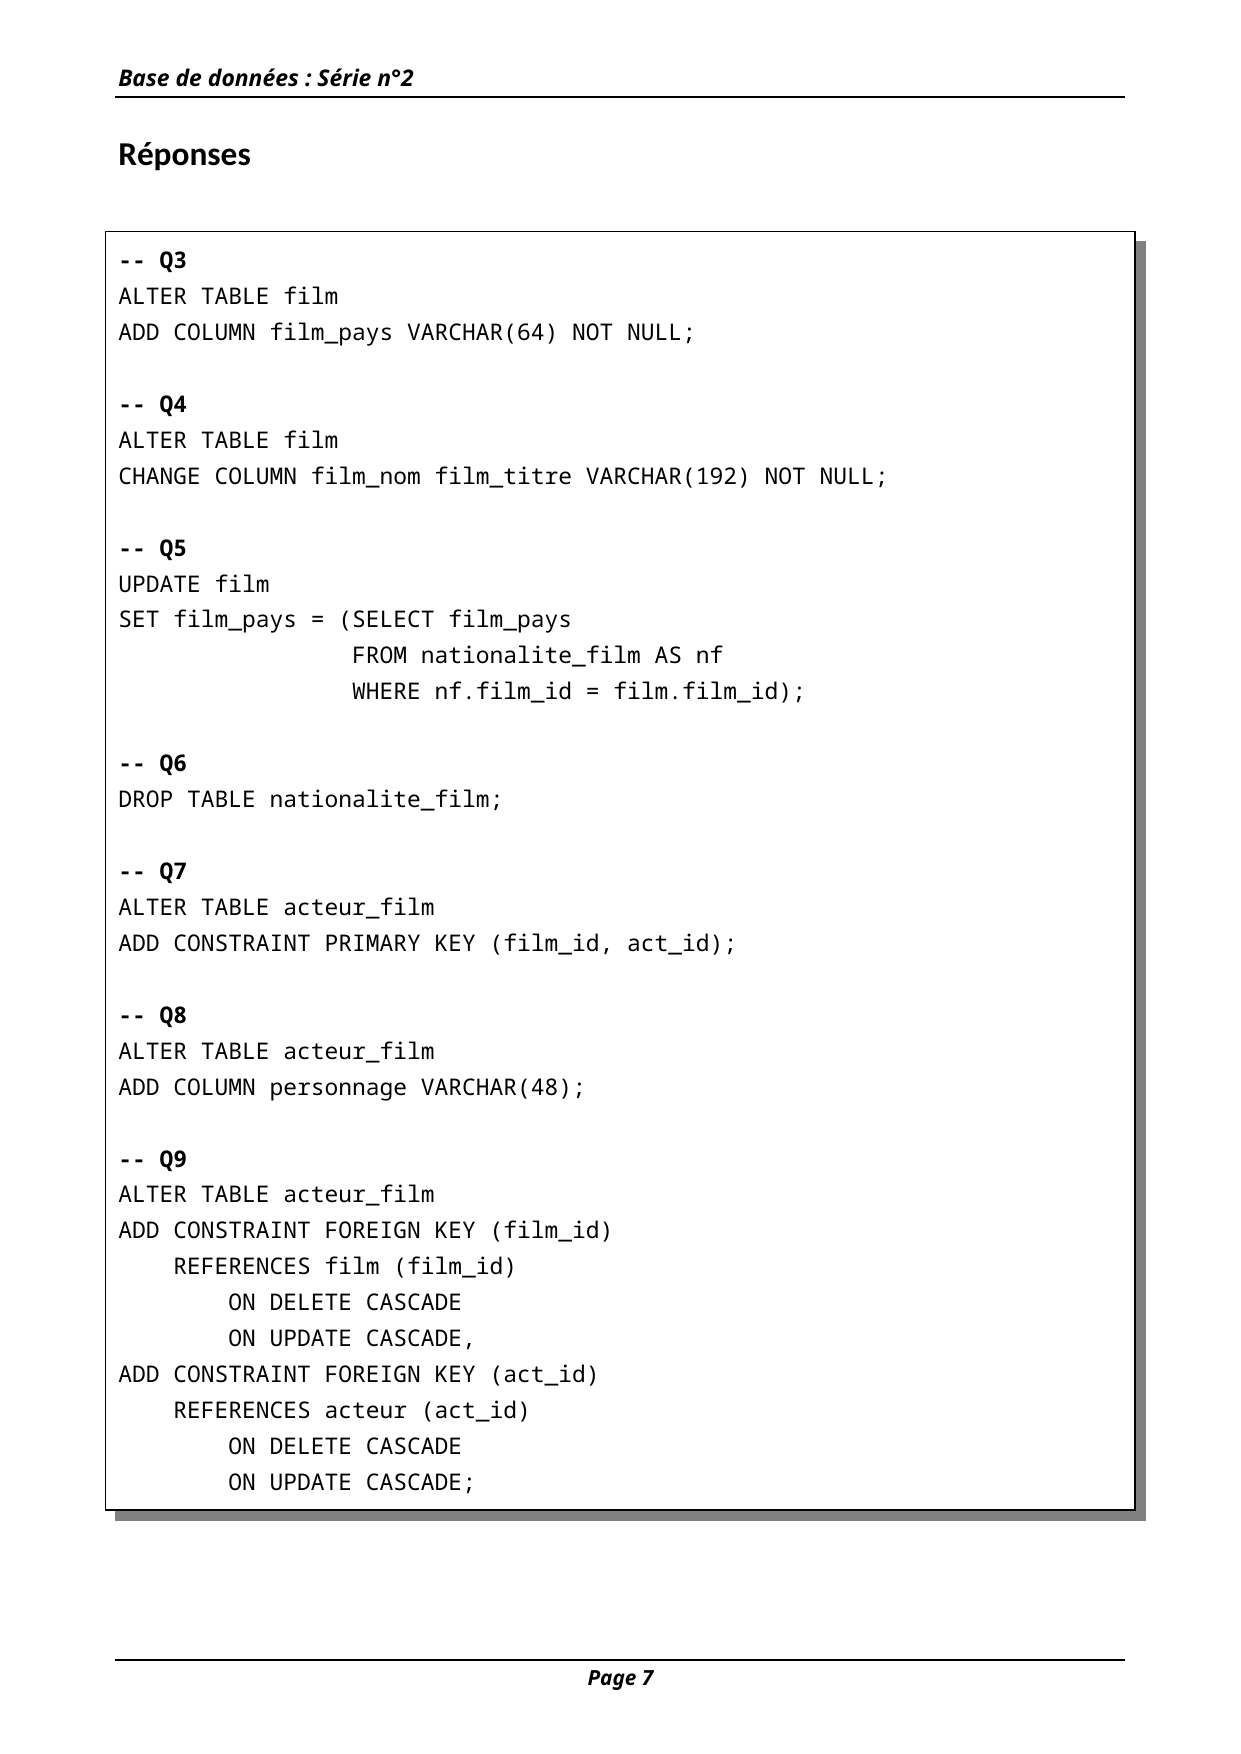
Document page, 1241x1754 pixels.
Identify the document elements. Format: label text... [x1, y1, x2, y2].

text ON DELETE CASCADE [106, 1273, 1134, 1309]
text UPDATE film [106, 554, 1134, 590]
text CHANGE COLUMN film_nom film_titre VARCHAR(192) NOT NULL; [106, 446, 1134, 491]
text ALTER TABLE film [106, 267, 1134, 303]
text WHERE nf.film_id = film.film_id); [106, 662, 1134, 707]
text -- Q9 [106, 1129, 1134, 1165]
text ADD CONSTRAINT FOREIGN KEY (film_id) [106, 1201, 1134, 1237]
text ADD CONSTRAINT PRIMARY KEY (film_id, act_id); [106, 913, 1134, 958]
text -- Q5 [106, 518, 1134, 554]
subtitle Réponses [118, 133, 1122, 174]
text ON UPDATE CASCADE, [106, 1309, 1134, 1345]
text ADD COLUMN film_pays VARCHAR(64) NOT NULL; [106, 303, 1134, 347]
text REFERENCES film (film_id) [106, 1237, 1134, 1273]
text SET film_pays = (SELECT film_pays [106, 590, 1134, 626]
text -- Q3 [106, 232, 1134, 267]
text -- Q8 [106, 985, 1134, 1021]
text -- Q4 [106, 374, 1134, 410]
text ALTER TABLE film [106, 410, 1134, 446]
text ADD CONSTRAINT FOREIGN KEY (act_id) [106, 1345, 1134, 1381]
text ALTER TABLE acteur_film [106, 878, 1134, 913]
text -- Q7 [106, 842, 1134, 878]
text ON UPDATE CASCADE; [106, 1453, 1134, 1509]
text FROM nationalite_film AS nf [106, 626, 1134, 662]
text ALTER TABLE acteur_film [106, 1165, 1134, 1201]
text ALTER TABLE acteur_film [106, 1021, 1134, 1057]
text ADD COLUMN personnage VARCHAR(48); [106, 1057, 1134, 1102]
text DROP TABLE nationalite_film; [106, 770, 1134, 814]
text -- Q6 [106, 734, 1134, 770]
text ON DELETE CASCADE [106, 1417, 1134, 1453]
text REFERENCES acteur (act_id) [106, 1381, 1134, 1417]
